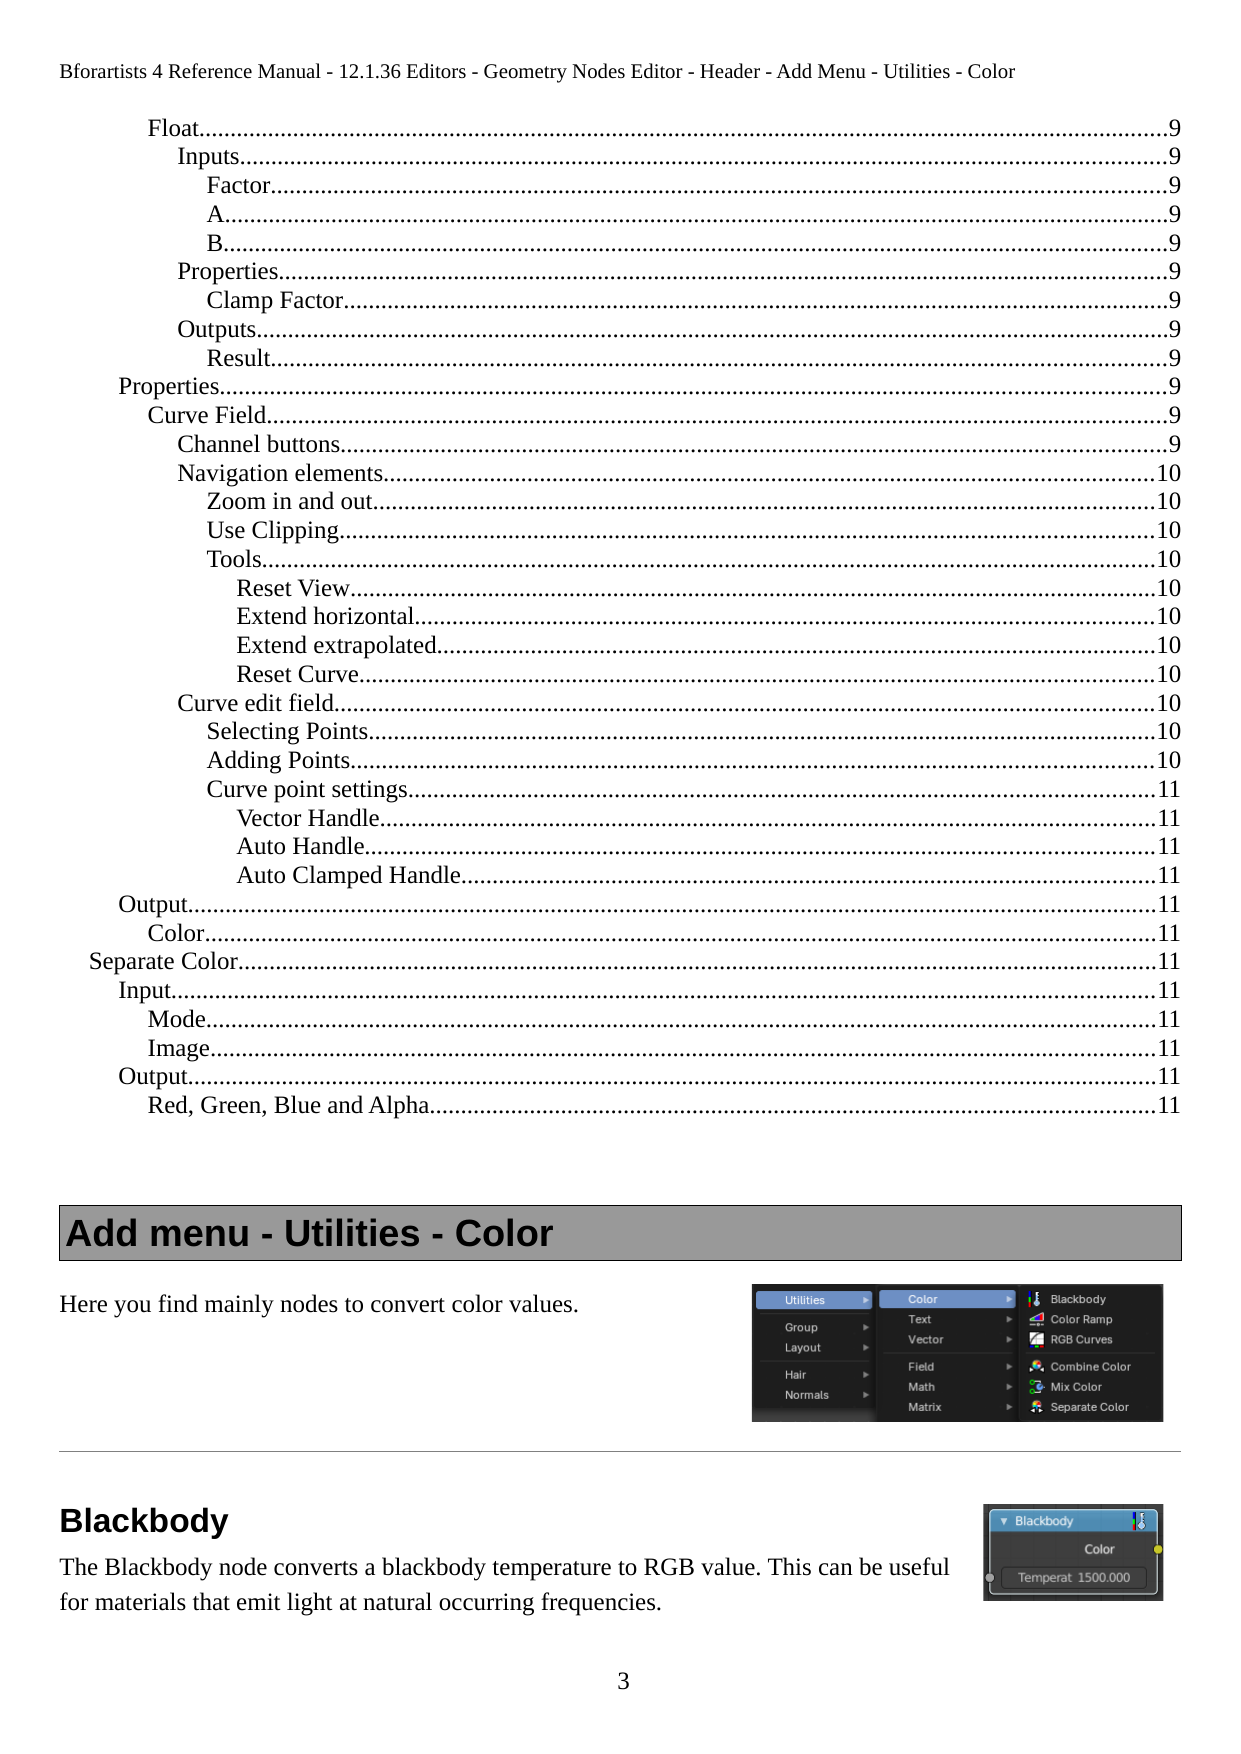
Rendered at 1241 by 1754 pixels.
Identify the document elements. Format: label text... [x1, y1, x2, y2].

table_header Add menu - Utilities - Color [60, 1206, 1181, 1260]
text Color 11 [147, 918, 1181, 946]
text Factor 9 [206, 170, 1181, 199]
text Output 11 [118, 1061, 1181, 1090]
text Curve edit field 10 [177, 688, 1181, 716]
text Outputs 9 [177, 314, 1181, 343]
text Extend horizontal 10 [236, 601, 1181, 630]
text The Blackbody node converts a blackbody temperature to RGB value. This can be useful for materials that emit light at natural occurring frequencies. [59, 1552, 1181, 1616]
text Adding Points 10 [206, 745, 1181, 774]
text Output 11 [118, 889, 1181, 918]
text Properties 9 [177, 256, 1181, 285]
text A 9 [206, 199, 1181, 228]
text Image 11 [147, 1033, 1181, 1061]
text Properties 9 [118, 371, 1181, 400]
text B 9 [206, 228, 1181, 256]
subtitle Blackbody [59, 1501, 1181, 1540]
text Curve Field 9 [147, 400, 1181, 429]
text Inputs 9 [177, 141, 1181, 170]
text Tools 10 [206, 544, 1181, 573]
text Selecting Points 10 [206, 716, 1181, 745]
text Channel buttons 9 [177, 429, 1181, 458]
text Here you find mainly nodes to convert color values. [59, 1289, 751, 1318]
picture [983, 1504, 1164, 1601]
text Separate Color 11 [88, 946, 1181, 975]
text Zoom in and out 10 [206, 486, 1181, 515]
text Auto Handle 11 [236, 831, 1181, 860]
text Extend extrapolated 10 [236, 630, 1181, 659]
text Result 9 [206, 343, 1181, 371]
text Mode 11 [147, 1004, 1181, 1033]
text Reset View 10 [236, 573, 1181, 601]
text Curve point settings 11 [206, 774, 1181, 803]
text Input 11 [118, 975, 1181, 1004]
text Use Clipping 10 [206, 515, 1181, 544]
text Red, Green, Blue and Alpha 11 [147, 1090, 1181, 1119]
text Auto Clamped Handle 11 [236, 860, 1181, 889]
text Navigation elements 10 [177, 458, 1181, 486]
text Clamp Factor 9 [206, 285, 1181, 314]
text Reset Curve 10 [236, 659, 1181, 688]
picture [751, 1284, 1164, 1422]
text Float 9 [147, 113, 1181, 141]
text Vector Handle 11 [236, 803, 1181, 831]
